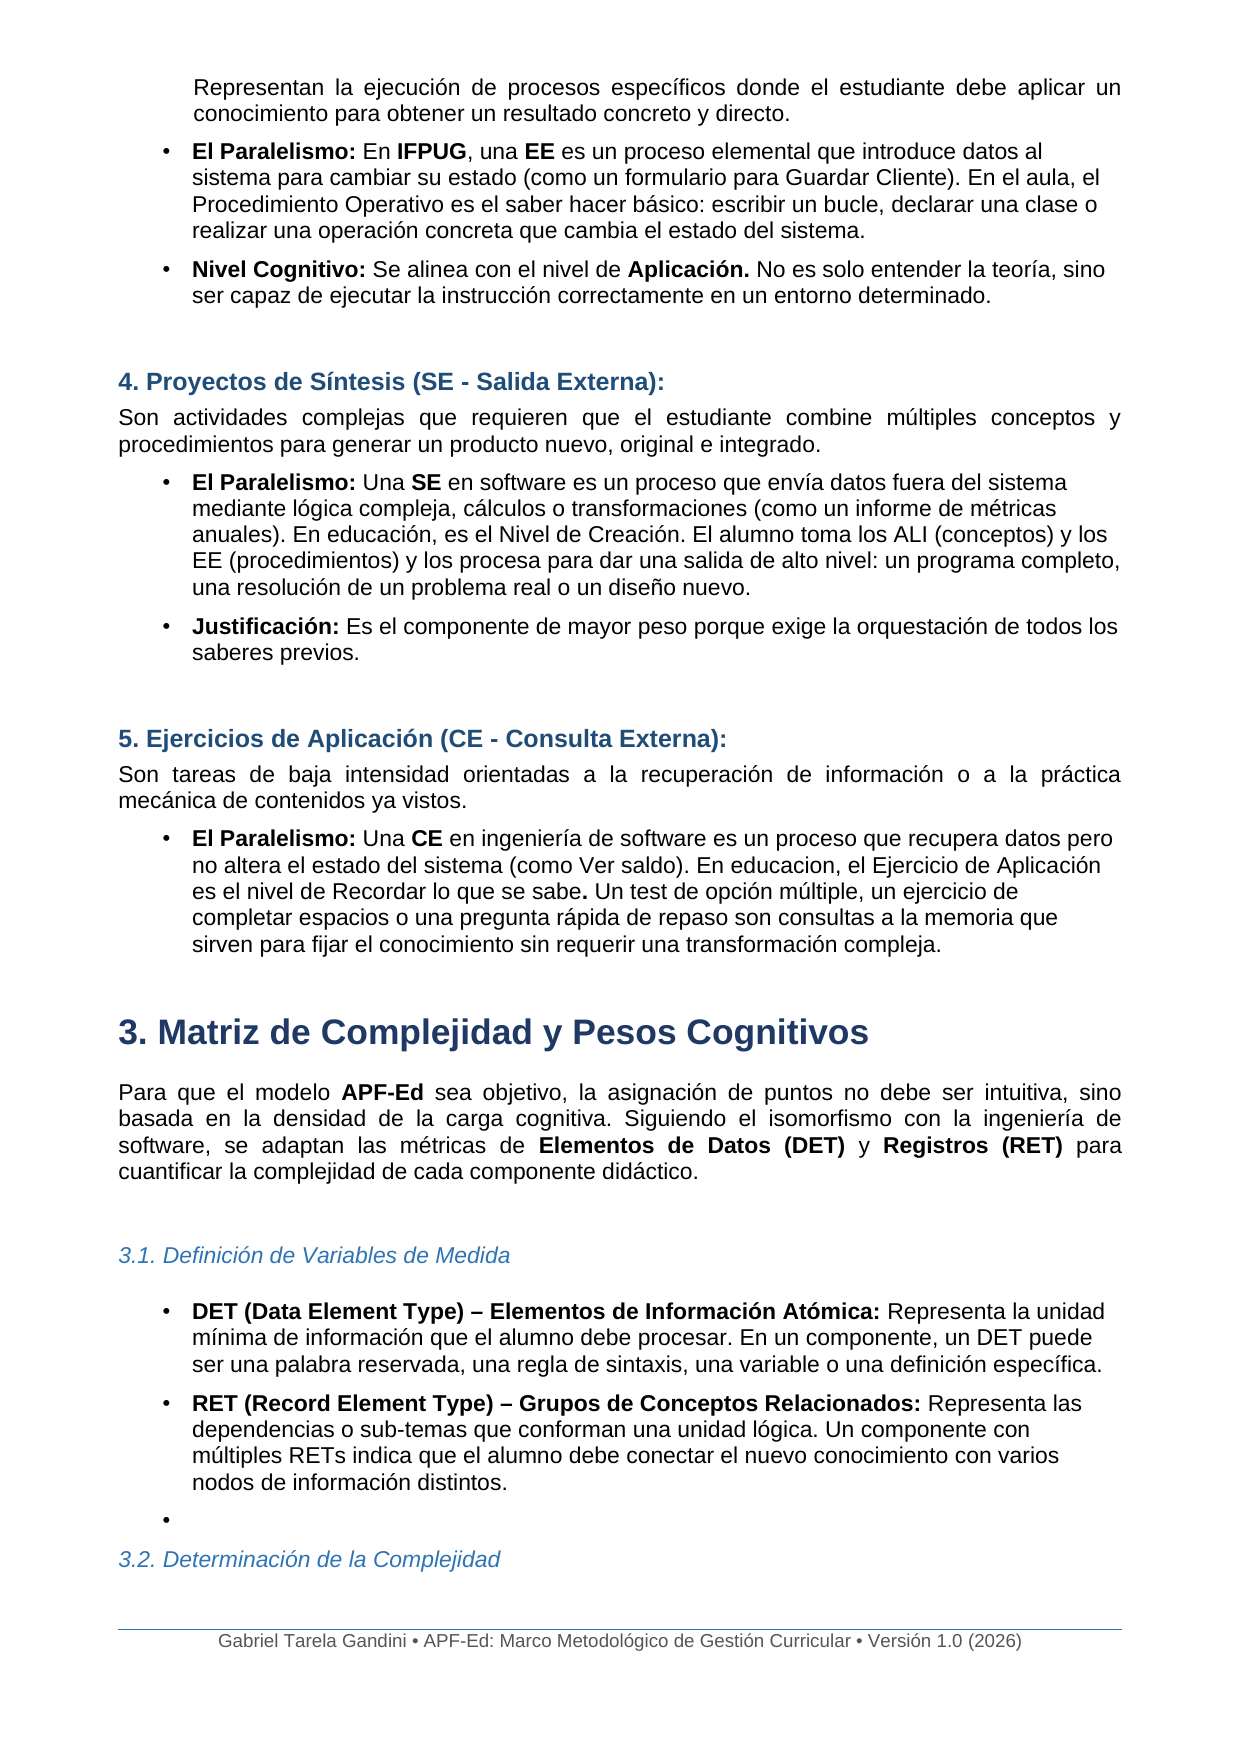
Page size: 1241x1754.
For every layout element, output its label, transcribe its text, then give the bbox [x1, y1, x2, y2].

list El Paralelismo: Una CE en ingeniería de software es un proceso que recupera datos pero no altera el estado del sistema (como Ver saldo). En educacion, el Ejercicio de Aplicación es el nivel de Recordar lo que se sabe. Un test de opción múltiple, un ejercicio de completar espacios o una pregunta rápida de repaso son consultas a la memoria que sirven para fijar el conocimiento sin requerir una transformación compleja. [162, 825, 1122, 957]
list El Paralelismo: Una SE en software es un proceso que envía datos fuera del sistema mediante lógica compleja, cálculos o transformaciones (como un informe de métricas anuales). En educación, es el Nivel de Creación. El alumno toma los ALI (conceptos) y los EE (procedimientos) y los procesa para dar una salida de alto nivel: un programa completo, una resolución de un problema real o un diseño nuevo. [162, 468, 1122, 600]
list Justificación: Es el componente de mayor peso porque exige la orquestación de todos los saberes previos. [162, 613, 1122, 665]
subtitle 3. Matriz de Complejidad y Pesos Cognitivos [118, 1011, 1122, 1052]
subtitle 4. Proyectos de Síntesis (SE - Salida Externa): [118, 367, 1122, 396]
subtitle 3.1. Definición de Variables de Medida [118, 1242, 1122, 1268]
subtitle 3.2. Determinación de la Complejidad [118, 1546, 1122, 1573]
list DET (Data Element Type) – Elementos de Información Atómica: Representa la unidad mínima de información que el alumno debe procesar. En un componente, un DET puede ser una palabra reservada, una regla de sintaxis, una variable o una definición específica. [162, 1298, 1122, 1377]
list Representan la ejecución de procesos específicos donde el estudiante debe aplicar un conocimiento para obtener un resultado concreto y directo. [156, 74, 1122, 126]
text Son tareas de baja intensidad orientadas a la recuperación de información o a la práctica mecánica de contenidos ya vistos. [118, 761, 1122, 814]
list Nivel Cognitivo: Se alinea con el nivel de Aplicación. No es solo entender la teoría, sino ser capaz de ejecutar la instrucción correctamente en un entorno determinado. [162, 256, 1122, 308]
list RET (Record Element Type) – Grupos de Conceptos Relacionados: Representa las dependencias o sub-temas que conforman una unidad lógica. Un componente con múltiples RETs indica que el alumno debe conectar el nuevo conocimiento con varios nodos de información distintos. [162, 1389, 1122, 1495]
list El Paralelismo: En IFPUG, una EE es un proceso elemental que introduce datos al sistema para cambiar su estado (como un formulario para Guardar Cliente). En el aula, el Procedimiento Operativo es el saber hacer básico: escribir un bucle, declarar una clase o realizar una operación concreta que cambia el estado del sistema. [162, 138, 1122, 243]
text Son actividades complejas que requieren que el estudiante combine múltiples conceptos y procedimientos para generar un producto nuevo, original e integrado. [118, 404, 1122, 457]
text Para que el modelo APF-Ed sea objetivo, la asignación de puntos no debe ser intuitiva, sino basada en la densidad de la carga cognitiva. Siguiendo el isomorfismo con la ingeniería de software, se adaptan las métricas de Elementos de Datos (DET) y Registros (RET) para cuantificar la complejidad de cada componente didáctico. [118, 1079, 1122, 1184]
subtitle 5. Ejercicios de Aplicación (CE - Consulta Externa): [118, 724, 1122, 753]
